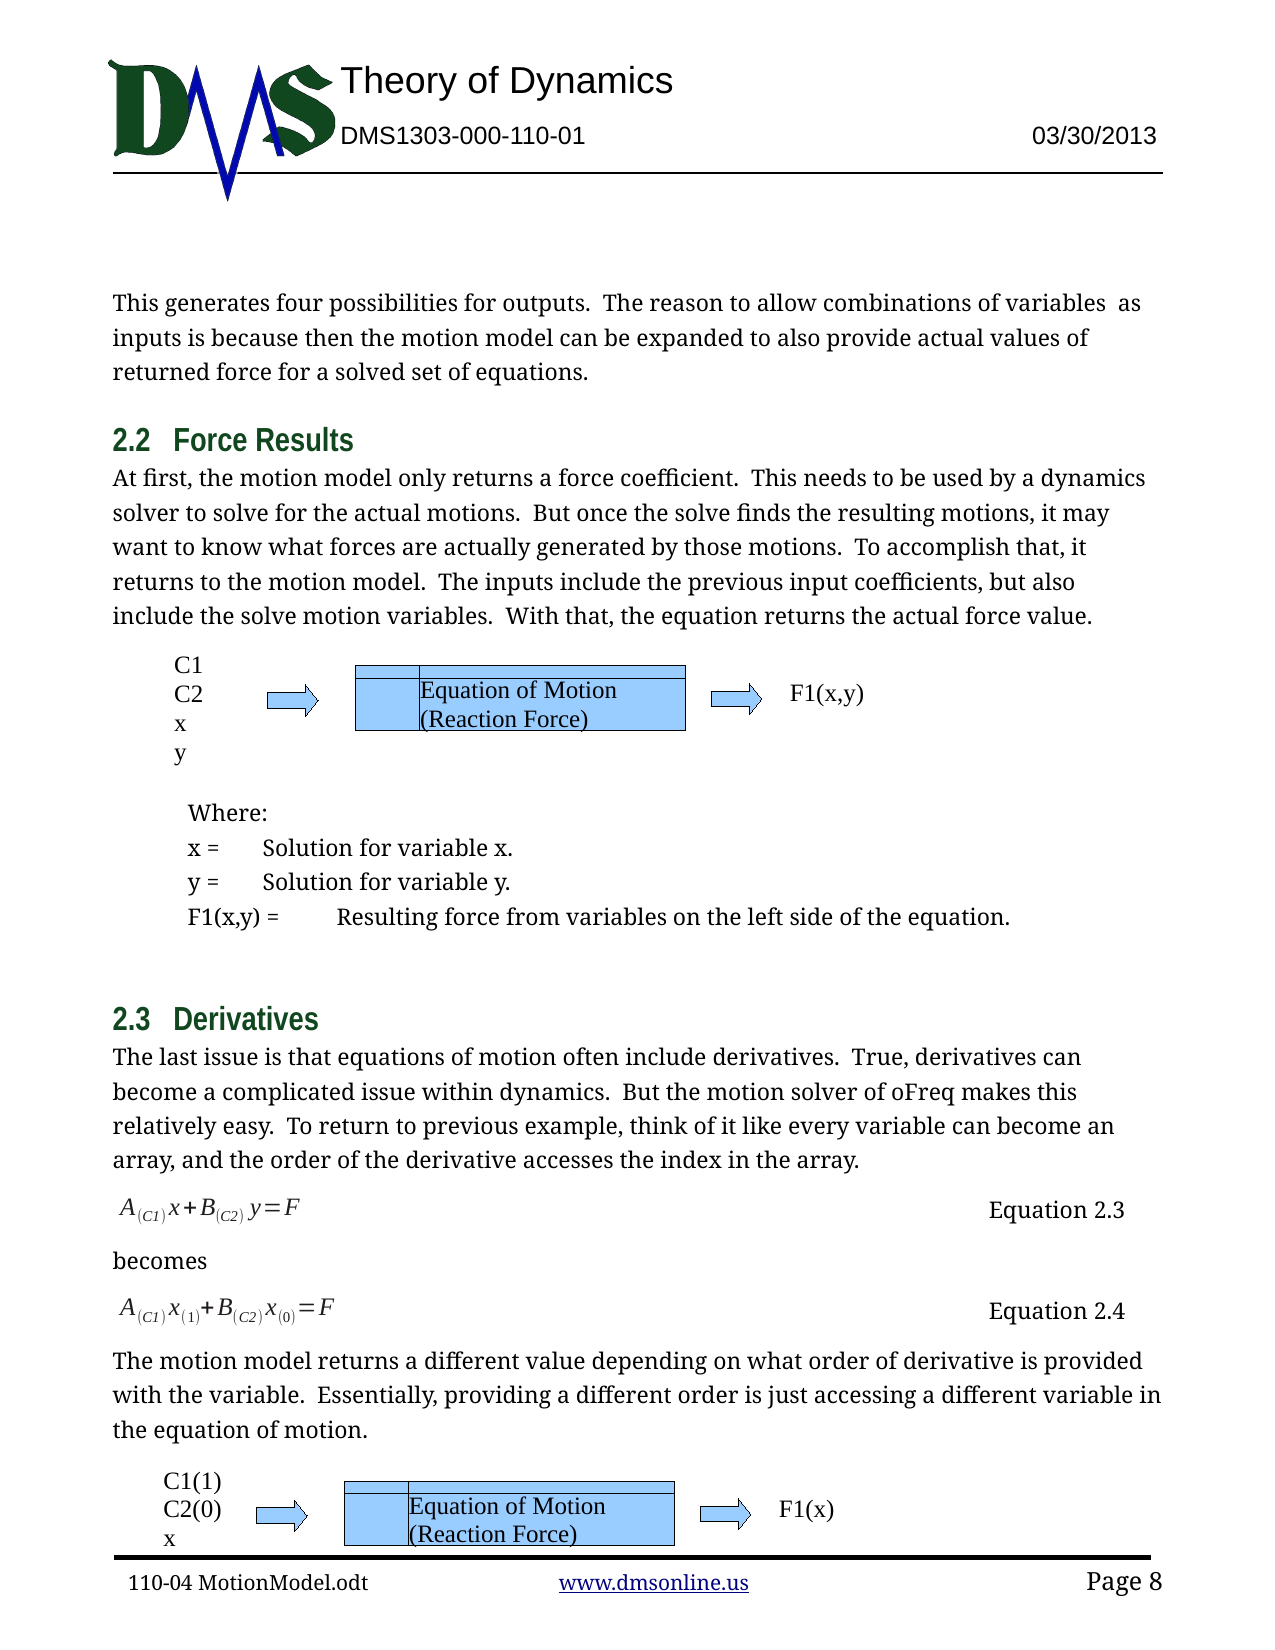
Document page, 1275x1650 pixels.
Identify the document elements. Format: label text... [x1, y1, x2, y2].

text This generates four possibilities for outputs. The reason to allow combinations of variables as inputs is because then the motion model can be expanded to also provide actual values of returned force for a solved set of equations. [112, 287, 1162, 387]
subtitle Force Results [112, 420, 1162, 459]
text At first, the motion model only returns a force coefficient. This needs to be used by a dynamics solver to solve for the actual motions. But once the solve finds the resulting motions, it may want to know what forces are actually generated by those motions. To accomplish that, it returns to the motion model. The inputs include the previous input coefficients, but also include the solve motion variables. With that, the equation returns the actual force value. [112, 462, 1162, 631]
text x = Solution for variable x. [187, 832, 1162, 863]
text The last issue is that equations of motion often include derivatives. True, derivatives can become a complicated issue within dynamics. But the motion solver of oFreq makes this relatively easy. To return to previous example, think of it like every variable can become an array, and the order of the derivative accesses the index in the array. [112, 1041, 1162, 1176]
text Equation 2.4 [112, 1294, 1162, 1327]
picture [105, 56, 338, 204]
text Equation 2.3 [112, 1194, 1162, 1226]
text F1(x,y) = Resulting force from variables on the left side of the equation. [187, 901, 1162, 932]
text Where: [187, 797, 1162, 829]
text becomes [112, 1244, 1162, 1276]
text The motion model returns a different value depending on what order of derivative is provided with the variable. Essentially, providing a different order is just accessing a different variable in the equation of motion. [112, 1345, 1162, 1445]
text y = Solution for variable y. [187, 866, 1162, 897]
subtitle Derivatives [112, 999, 1162, 1037]
